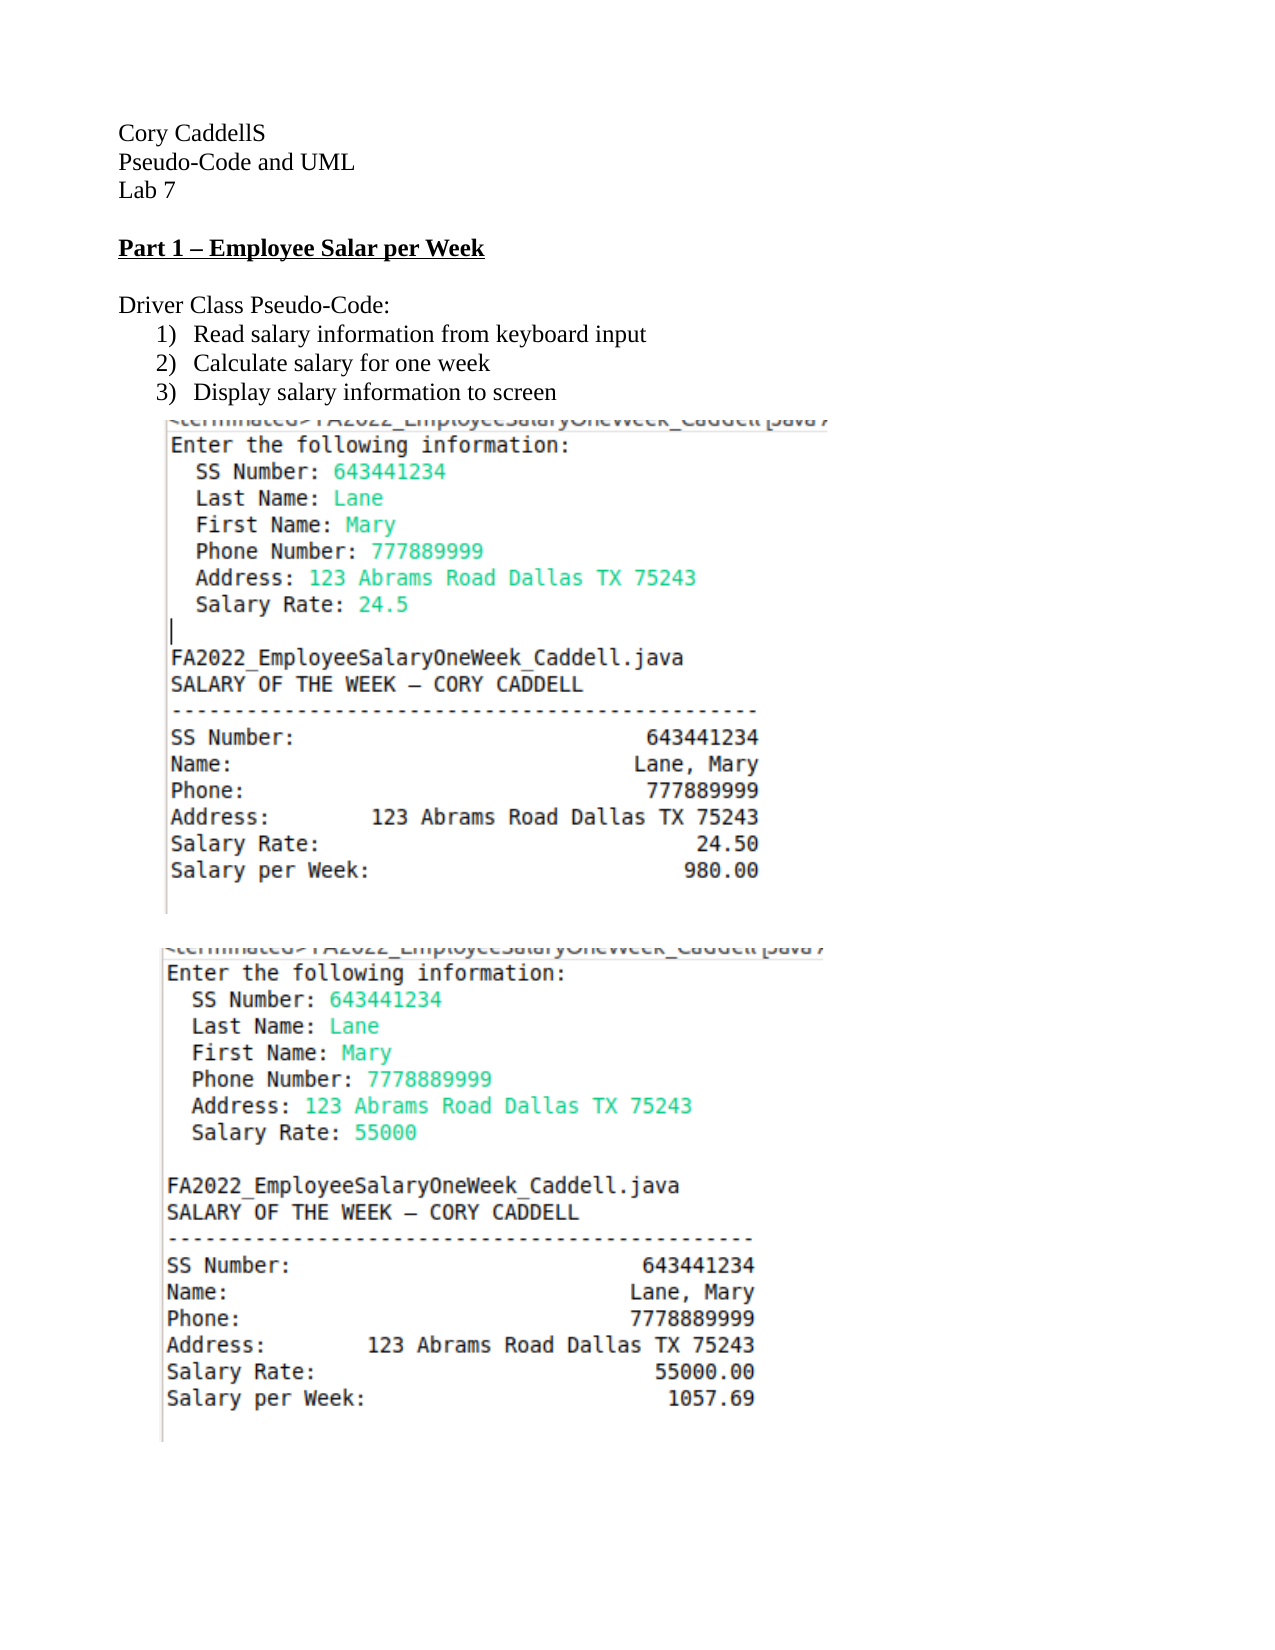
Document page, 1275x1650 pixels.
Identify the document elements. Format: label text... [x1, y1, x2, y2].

picture [159, 948, 824, 1442]
list Display salary information to screen [156, 377, 1157, 406]
text Cory CaddellS [118, 118, 1157, 147]
list Read salary information from keyboard input [156, 319, 1157, 348]
text Lab 7 [118, 176, 1157, 204]
list Calculate salary for one week [156, 348, 1157, 377]
text Driver Class Pseudo-Code: [118, 291, 1157, 319]
text Part 1 – Employee Salar per Week [118, 233, 1157, 262]
text Pseudo-Code and UML [118, 147, 1157, 176]
picture [163, 420, 828, 914]
